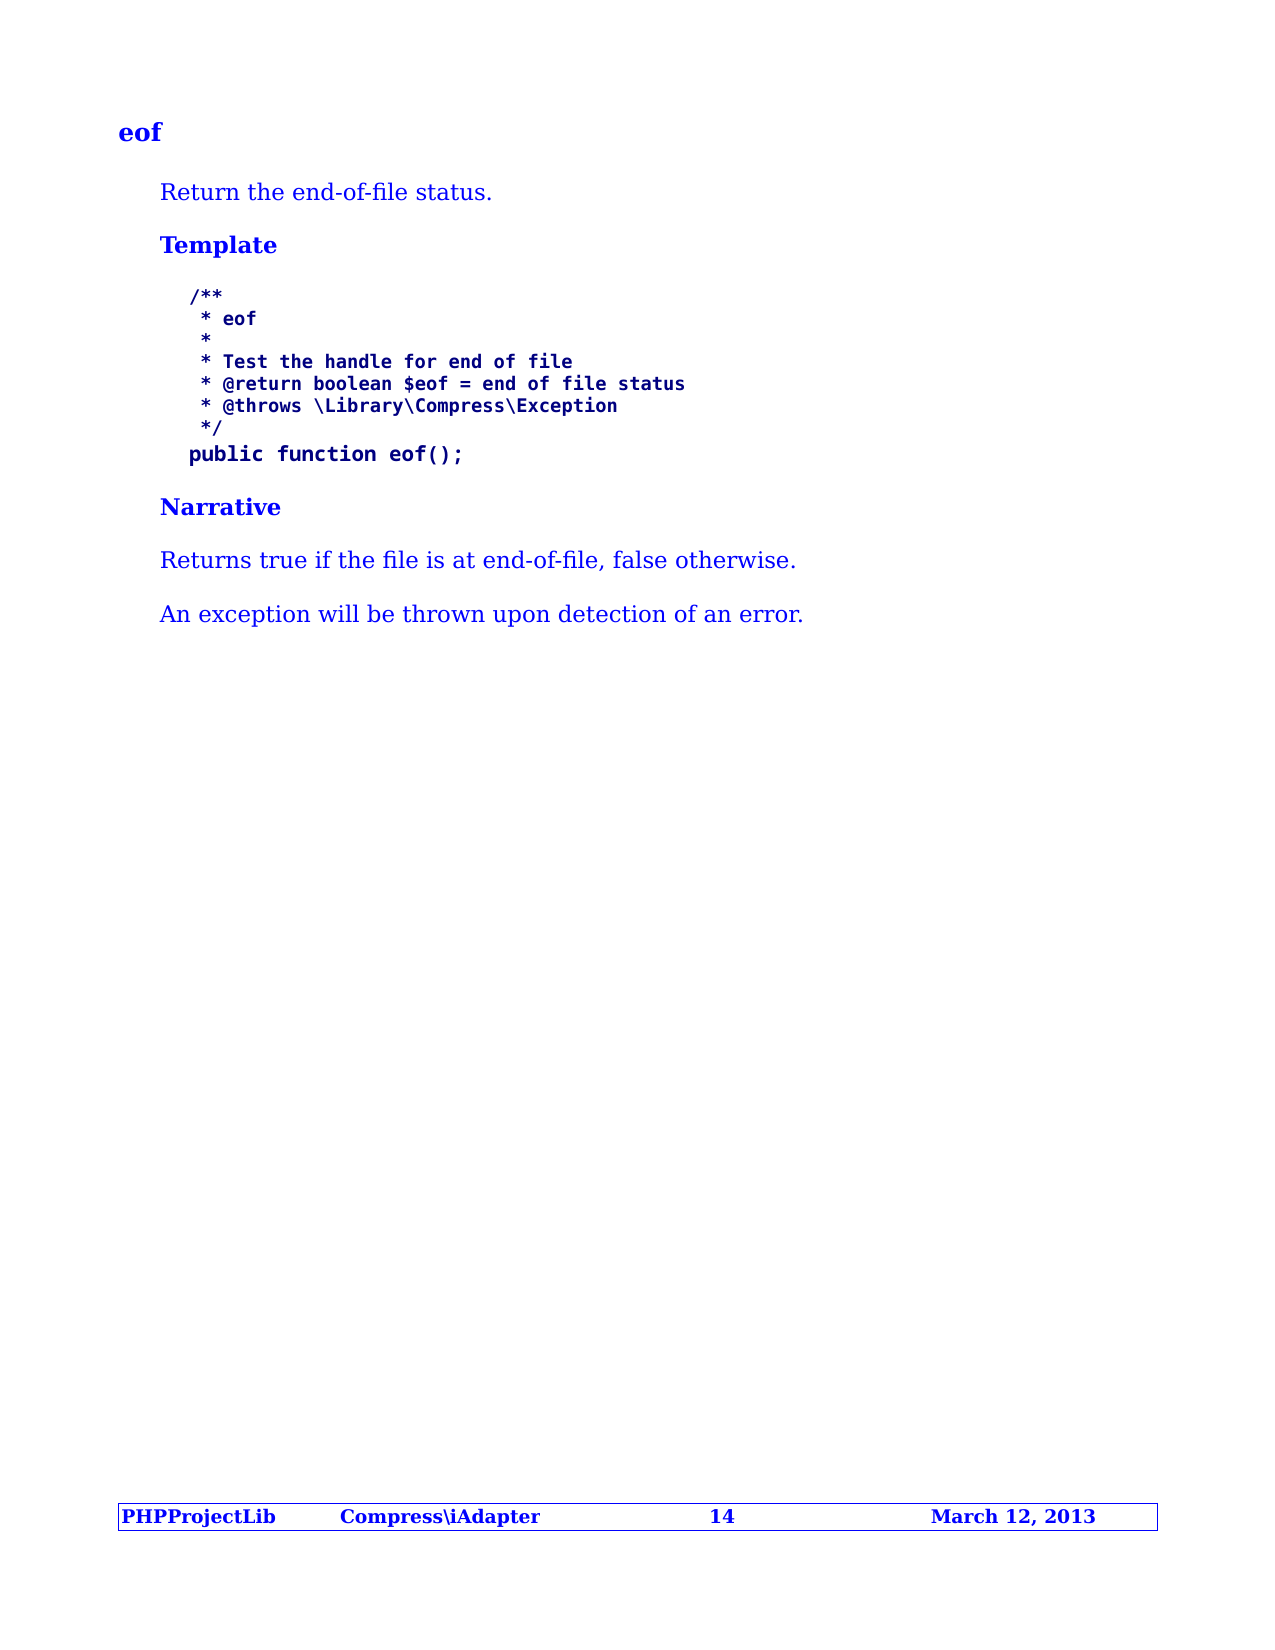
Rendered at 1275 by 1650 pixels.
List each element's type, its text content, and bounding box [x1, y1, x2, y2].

title eof [118, 118, 1157, 147]
list * [189, 329, 1157, 351]
list public function eof(); [189, 439, 1157, 467]
list * @throws \Library\Compress\Exception [189, 395, 1157, 417]
list /** [189, 286, 1157, 308]
text Narrative [159, 494, 1157, 521]
text Template [159, 232, 1157, 259]
list */ [189, 417, 1157, 439]
text An exception will be thrown upon detection of an error. [159, 601, 1157, 628]
list * @return boolean $eof = end of file status [189, 373, 1157, 395]
list * eof [189, 308, 1157, 329]
list * Test the handle for end of file [189, 351, 1157, 373]
text Return the end-of-file status. [159, 179, 1157, 205]
text Returns true if the file is at end-of-file, false otherwise. [159, 548, 1157, 574]
